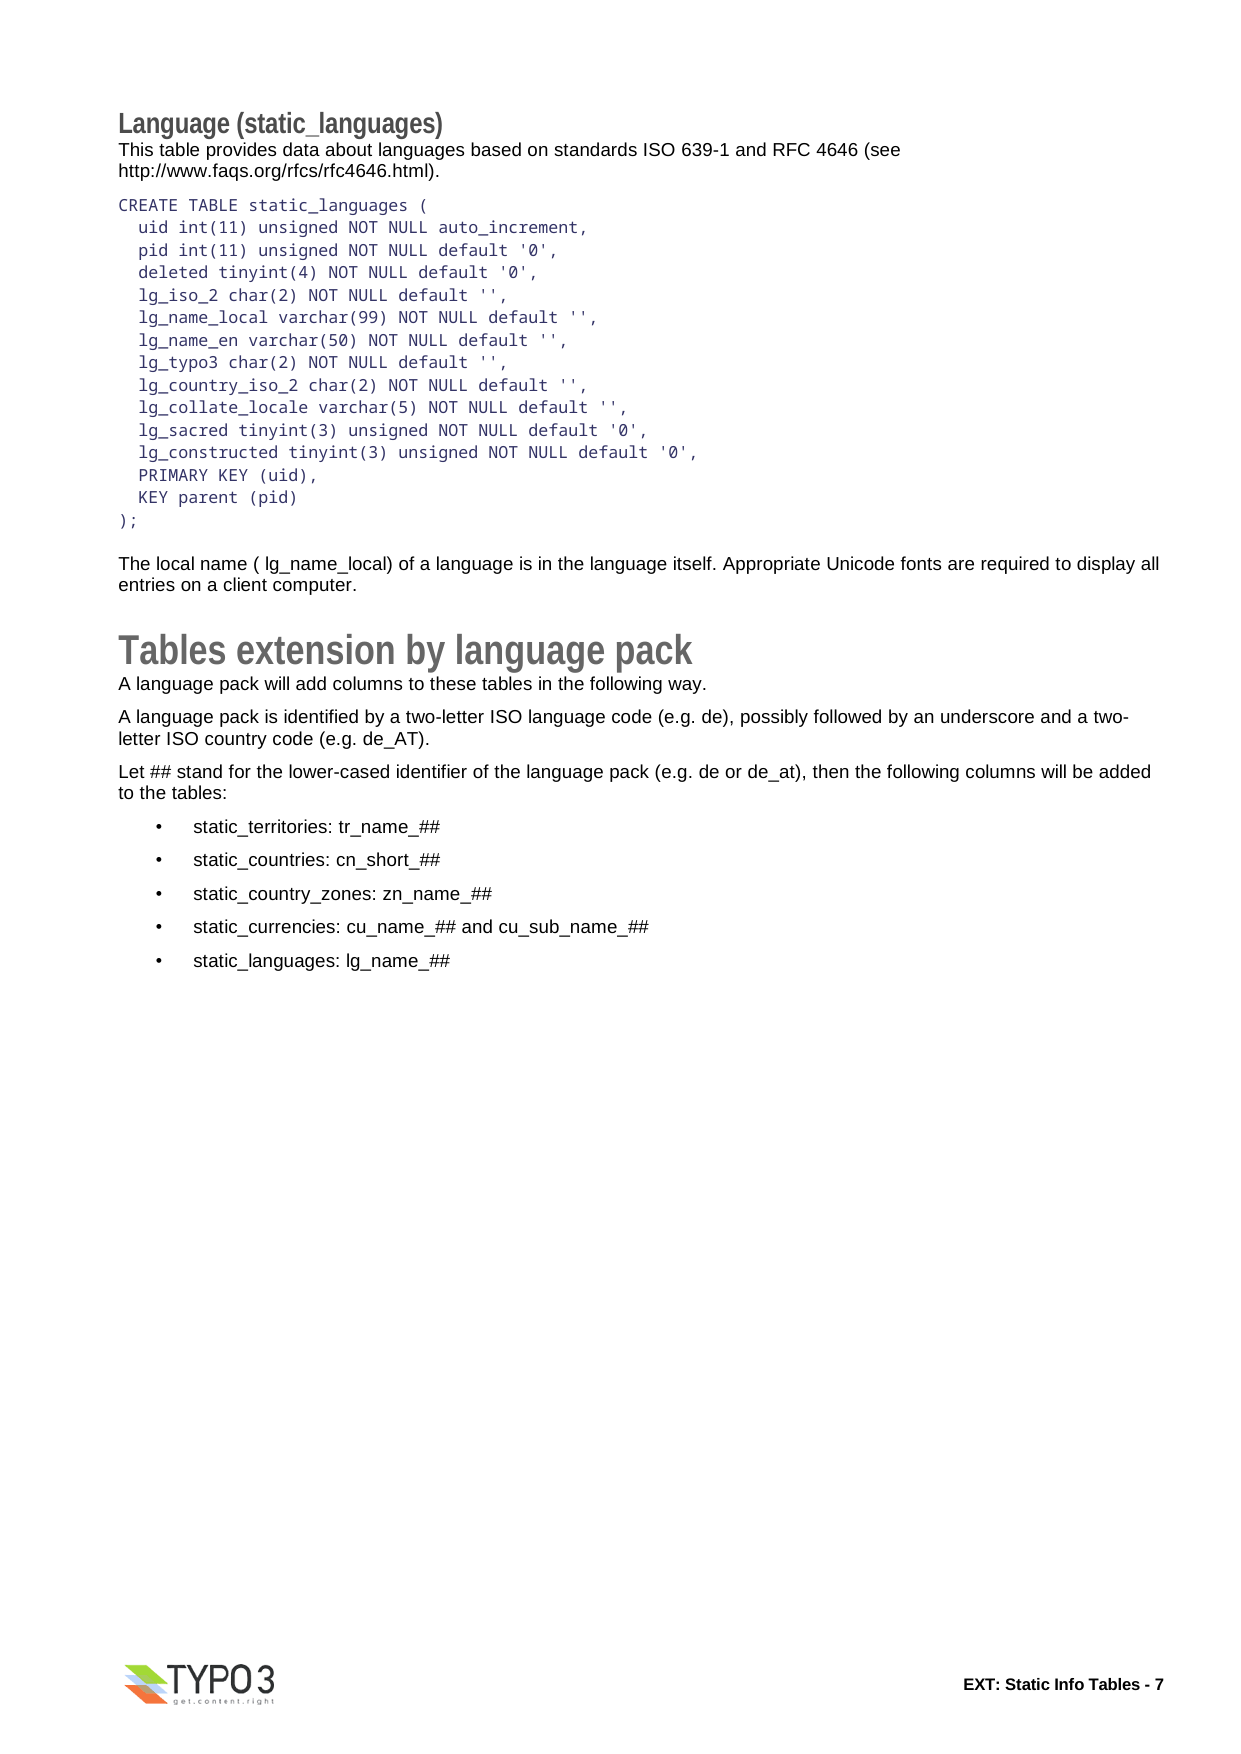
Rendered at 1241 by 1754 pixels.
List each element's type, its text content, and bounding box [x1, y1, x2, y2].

text KEY parent (pid) [118, 486, 1163, 509]
text lg_typo3 char(2) NOT NULL default '', [118, 351, 1163, 374]
text CREATE TABLE static_languages ( [118, 194, 1163, 216]
subtitle Tables extension by language pack [118, 625, 1163, 673]
text pid int(11) unsigned NOT NULL default '0', [118, 239, 1163, 261]
picture [119, 1659, 280, 1710]
subtitle Language (static_languages) [118, 106, 1163, 139]
text This table provides data about languages based on standards ISO 639-1 and RFC 4646 (see http://www.faqs.org/rfcs/rfc4646.html). [118, 139, 1163, 181]
text lg_iso_2 char(2) NOT NULL default '', [118, 284, 1163, 306]
text A language pack will add columns to these tables in the following way. [118, 673, 1163, 694]
text lg_country_iso_2 char(2) NOT NULL default '', [118, 374, 1163, 396]
list static_country_zones: zn_name_## [156, 883, 1163, 904]
text A language pack is identified by a two-letter ISO language code (e.g. de), possibly followed by an underscore and a two-letter ISO country code (e.g. de_AT). [118, 707, 1163, 749]
text uid int(11) unsigned NOT NULL auto_increment, [118, 216, 1163, 239]
list static_countries: cn_short_## [156, 850, 1163, 871]
text lg_constructed tinyint(3) unsigned NOT NULL default '0', [118, 441, 1163, 464]
text lg_sacred tinyint(3) unsigned NOT NULL default '0', [118, 419, 1163, 441]
list static_territories: tr_name_## [156, 816, 1163, 837]
text PRIMARY KEY (uid), [118, 464, 1163, 486]
text lg_collate_locale varchar(5) NOT NULL default '', [118, 396, 1163, 419]
text Let ## stand for the lower-cased identifier of the language pack (e.g. de or de_at), then the following columns will be added to the tables: [118, 762, 1163, 804]
text deleted tinyint(4) NOT NULL default '0', [118, 261, 1163, 284]
text lg_name_en varchar(50) NOT NULL default '', [118, 329, 1163, 351]
list static_languages: lg_name_## [156, 950, 1163, 971]
text lg_name_local varchar(99) NOT NULL default '', [118, 306, 1163, 329]
text ); [118, 509, 1163, 531]
list static_currencies: cu_name_## and cu_sub_name_## [156, 917, 1163, 938]
text The local name ( lg_name_local) of a language is in the language itself. Appropriate Unicode fonts are required to display all entries on a client computer. [118, 554, 1163, 596]
